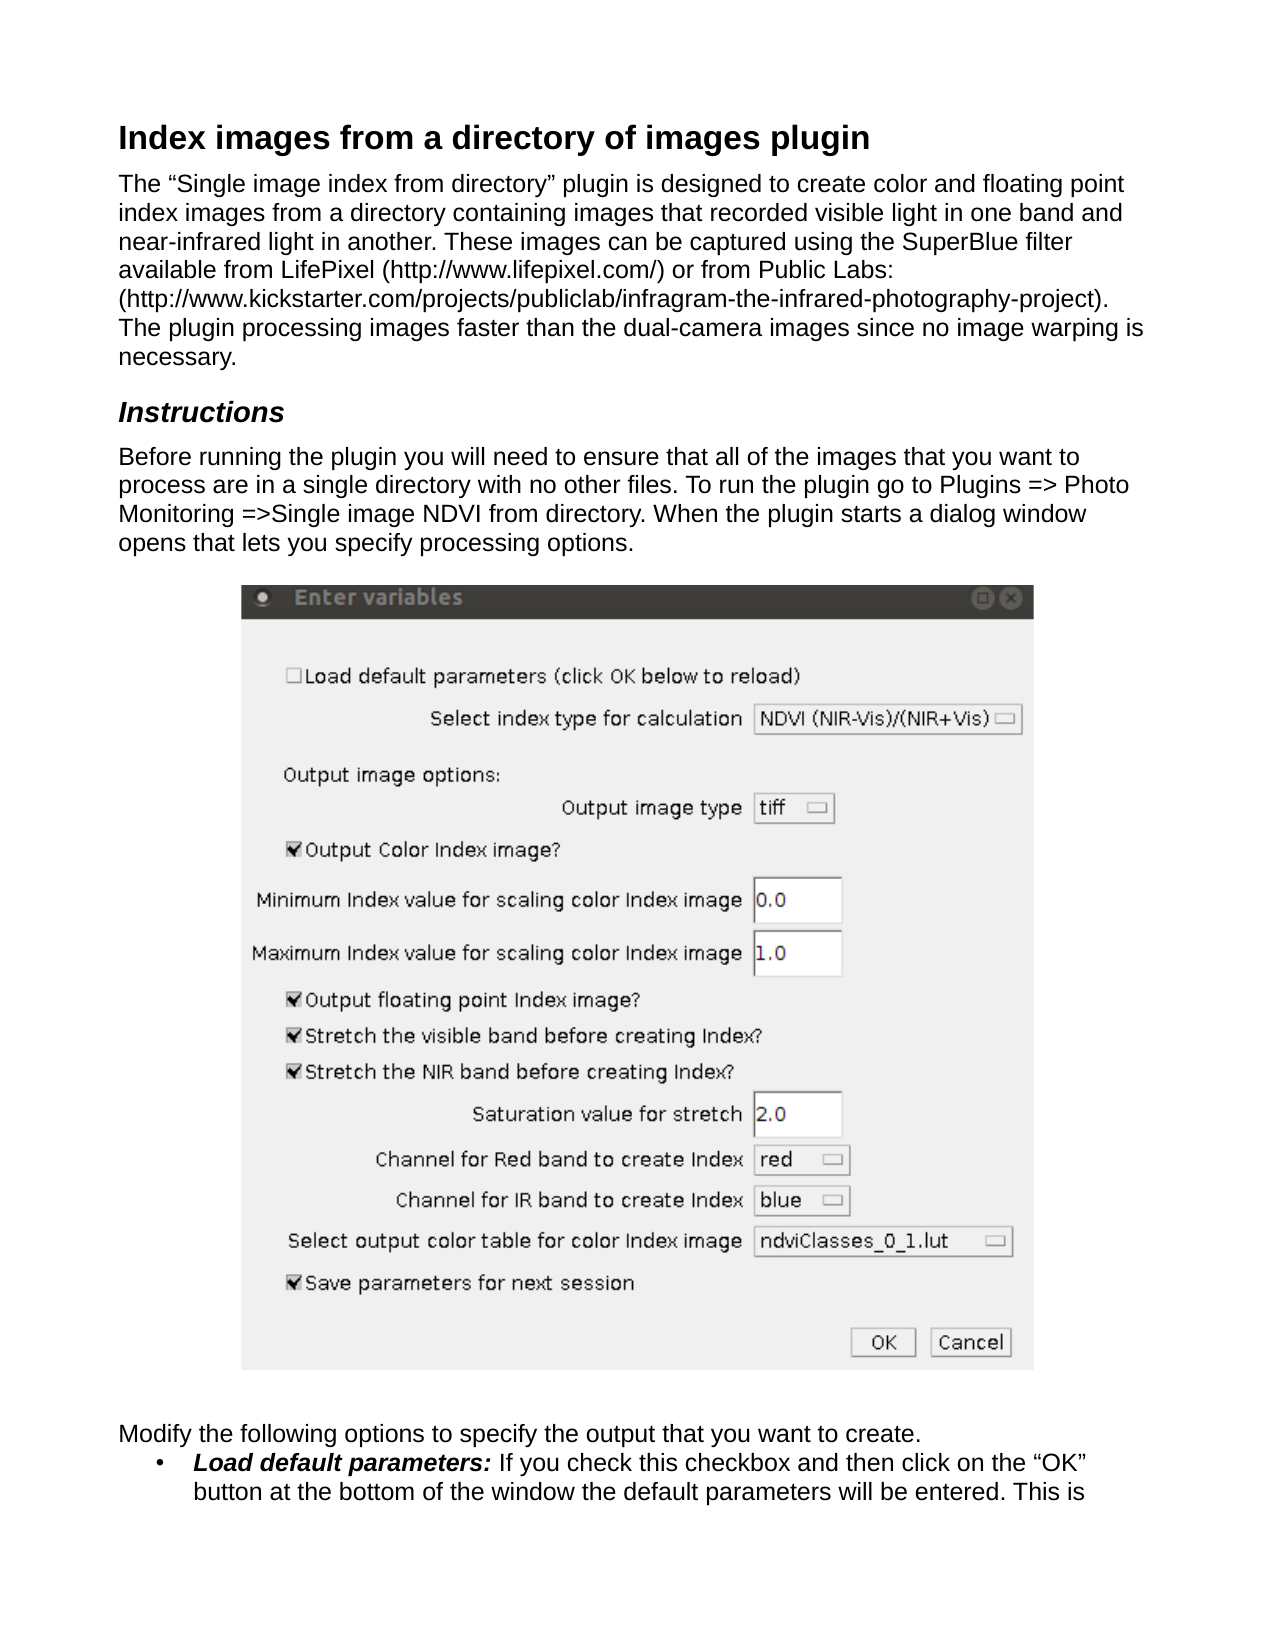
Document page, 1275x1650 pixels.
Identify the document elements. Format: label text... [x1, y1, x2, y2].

list Load default parameters: If you check this checkbox and then click on the “OK” button at the bottom of the window the default parameters will be entered. This is [156, 1448, 1157, 1505]
subtitle Instructions [118, 396, 1157, 429]
text The “Single image index from directory” plugin is designed to create color and floating point index images from a directory containing images that recorded visible light in one band and near-infrared light in another. These images can be captured using the SuperBlue filter available from LifePixel (http://www.lifepixel.com/) or from Public Labs: (http://www.kickstarter.com/projects/publiclab/infragram-the-infrared-photography-project). The plugin processing images faster than the dual-camera images since no image warping is necessary. [118, 169, 1157, 371]
subtitle Index images from a directory of images plugin [118, 118, 1157, 157]
picture [241, 585, 1034, 1370]
text Before running the plugin you will need to ensure that all of the images that you want to process are in a single directory with no other files. To run the plugin go to Plugins => Photo Monitoring =>Single image NDVI from directory. When the plugin starts a dialog window opens that lets you specify processing options. [118, 442, 1157, 557]
text Modify the following options to specify the output that you want to create. [118, 1419, 1157, 1448]
